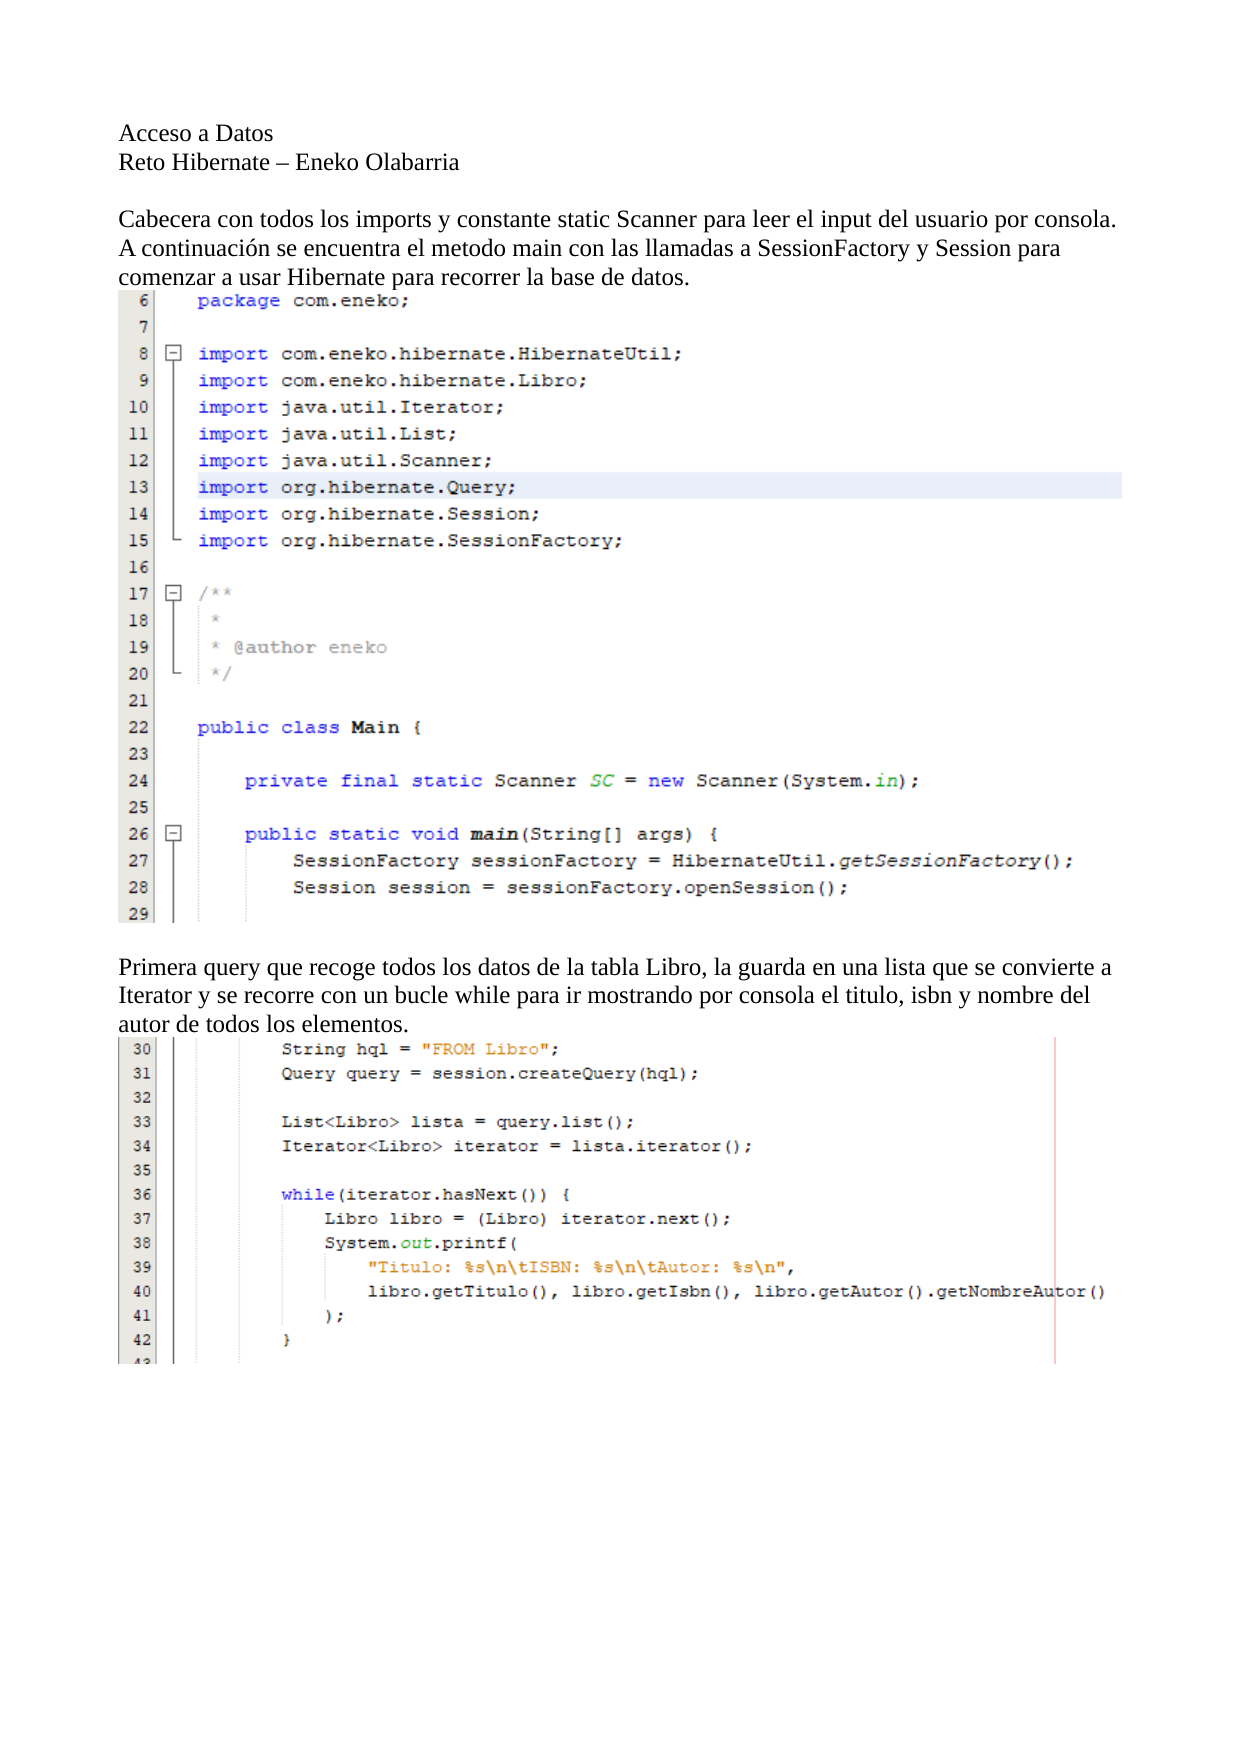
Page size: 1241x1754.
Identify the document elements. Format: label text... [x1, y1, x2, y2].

text Primera query que recoge todos los datos de la tabla Libro, la guarda en una lista que se convierte a Iterator y se recorre con un bucle while para ir mostrando por consola el titulo, isbn y nombre del autor de todos los elementos. [118, 952, 1122, 1037]
text Acceso a Datos [118, 118, 1122, 147]
picture [118, 1037, 1123, 1364]
text Cabecera con todos los imports y constante static Scanner para leer el input del usuario por consola. A continuación se encuentra el metodo main con las llamadas a SessionFactory y Session para comenzar a usar Hibernate para recorrer la base de datos. [118, 204, 1122, 290]
picture [118, 290, 1123, 923]
text Reto Hibernate – Eneko Olabarria [118, 147, 1122, 176]
